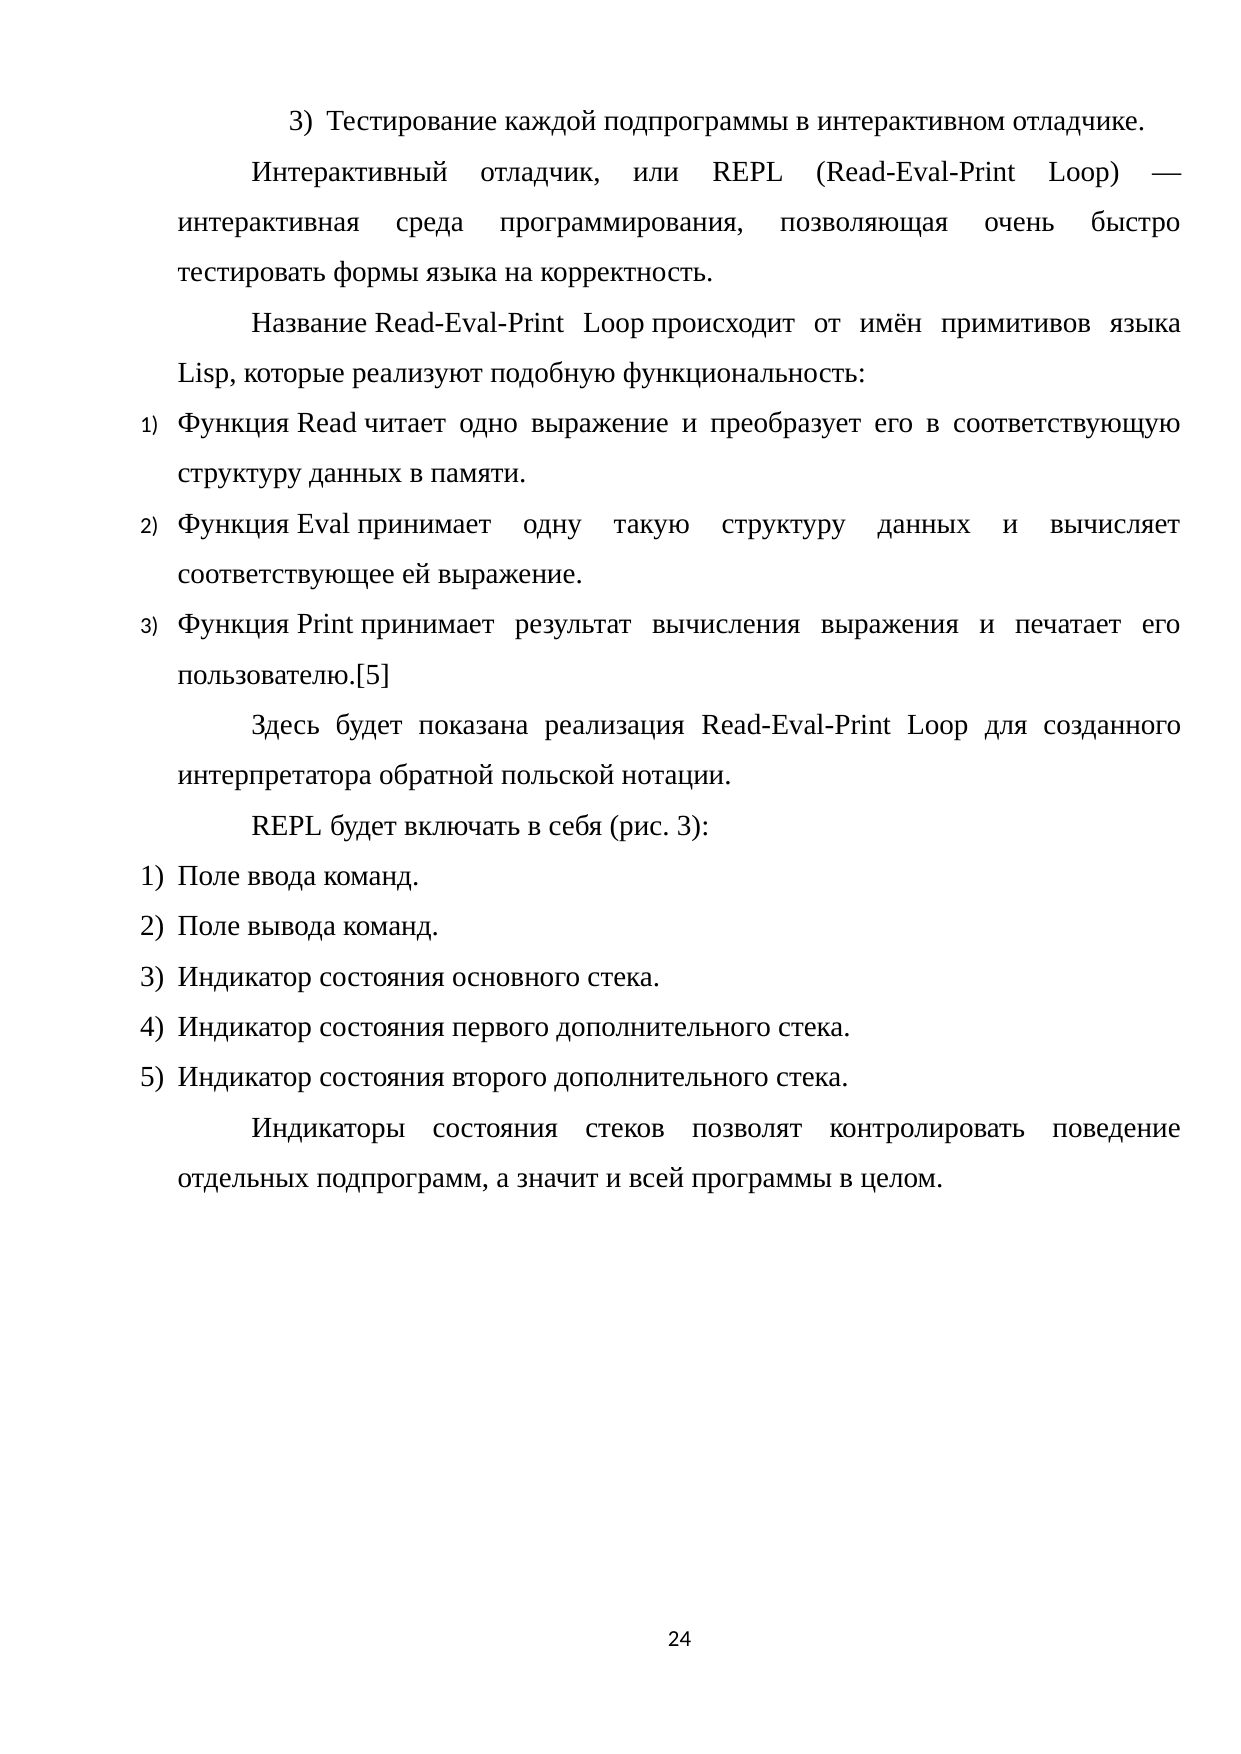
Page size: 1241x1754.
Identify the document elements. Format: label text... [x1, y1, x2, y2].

list Индикатор состояния второго дополнительного стека. [140, 1059, 1181, 1093]
text Индикаторы состояния стеков позволят контролировать поведение отдельных подпрограмм, а значит и всей программы в целом. [177, 1110, 1181, 1193]
list Тестирование каждой подпрограммы в интерактивном отладчике. [288, 103, 1181, 137]
text REPL будет включать в себя (рис. 3): [177, 808, 1181, 841]
list Функция Read читает одно выражение и преобразует его в соответствующую структуру данных в памяти. [140, 405, 1181, 489]
text Здесь будет показана реализация Read-Eval-Print Loop для созданного интерпретатора обратной польской нотации. [177, 707, 1181, 791]
list Индикатор состояния первого дополнительного стека. [140, 1009, 1181, 1043]
text Название Read-Eval-Print Loop происходит от имён примитивов языка Lisp, которые реализуют подобную функциональность: [177, 305, 1181, 388]
list Функция Eval принимает одну такую структуру данных и вычисляет соответствующее ей выражение. [140, 506, 1181, 590]
list Поле вывода команд. [140, 908, 1181, 942]
list Индикатор состояния основного стека. [140, 959, 1181, 992]
list Функция Print принимает результат вычисления выражения и печатает его пользователю.[5] [140, 607, 1181, 690]
list Поле ввода команд. [140, 858, 1181, 892]
text Интерактивный отладчик, или REPL (Read-Eval-Print Loop) — интерактивная среда программирования, позволяющая очень быстро тестировать формы языка на корректность. [177, 154, 1181, 288]
